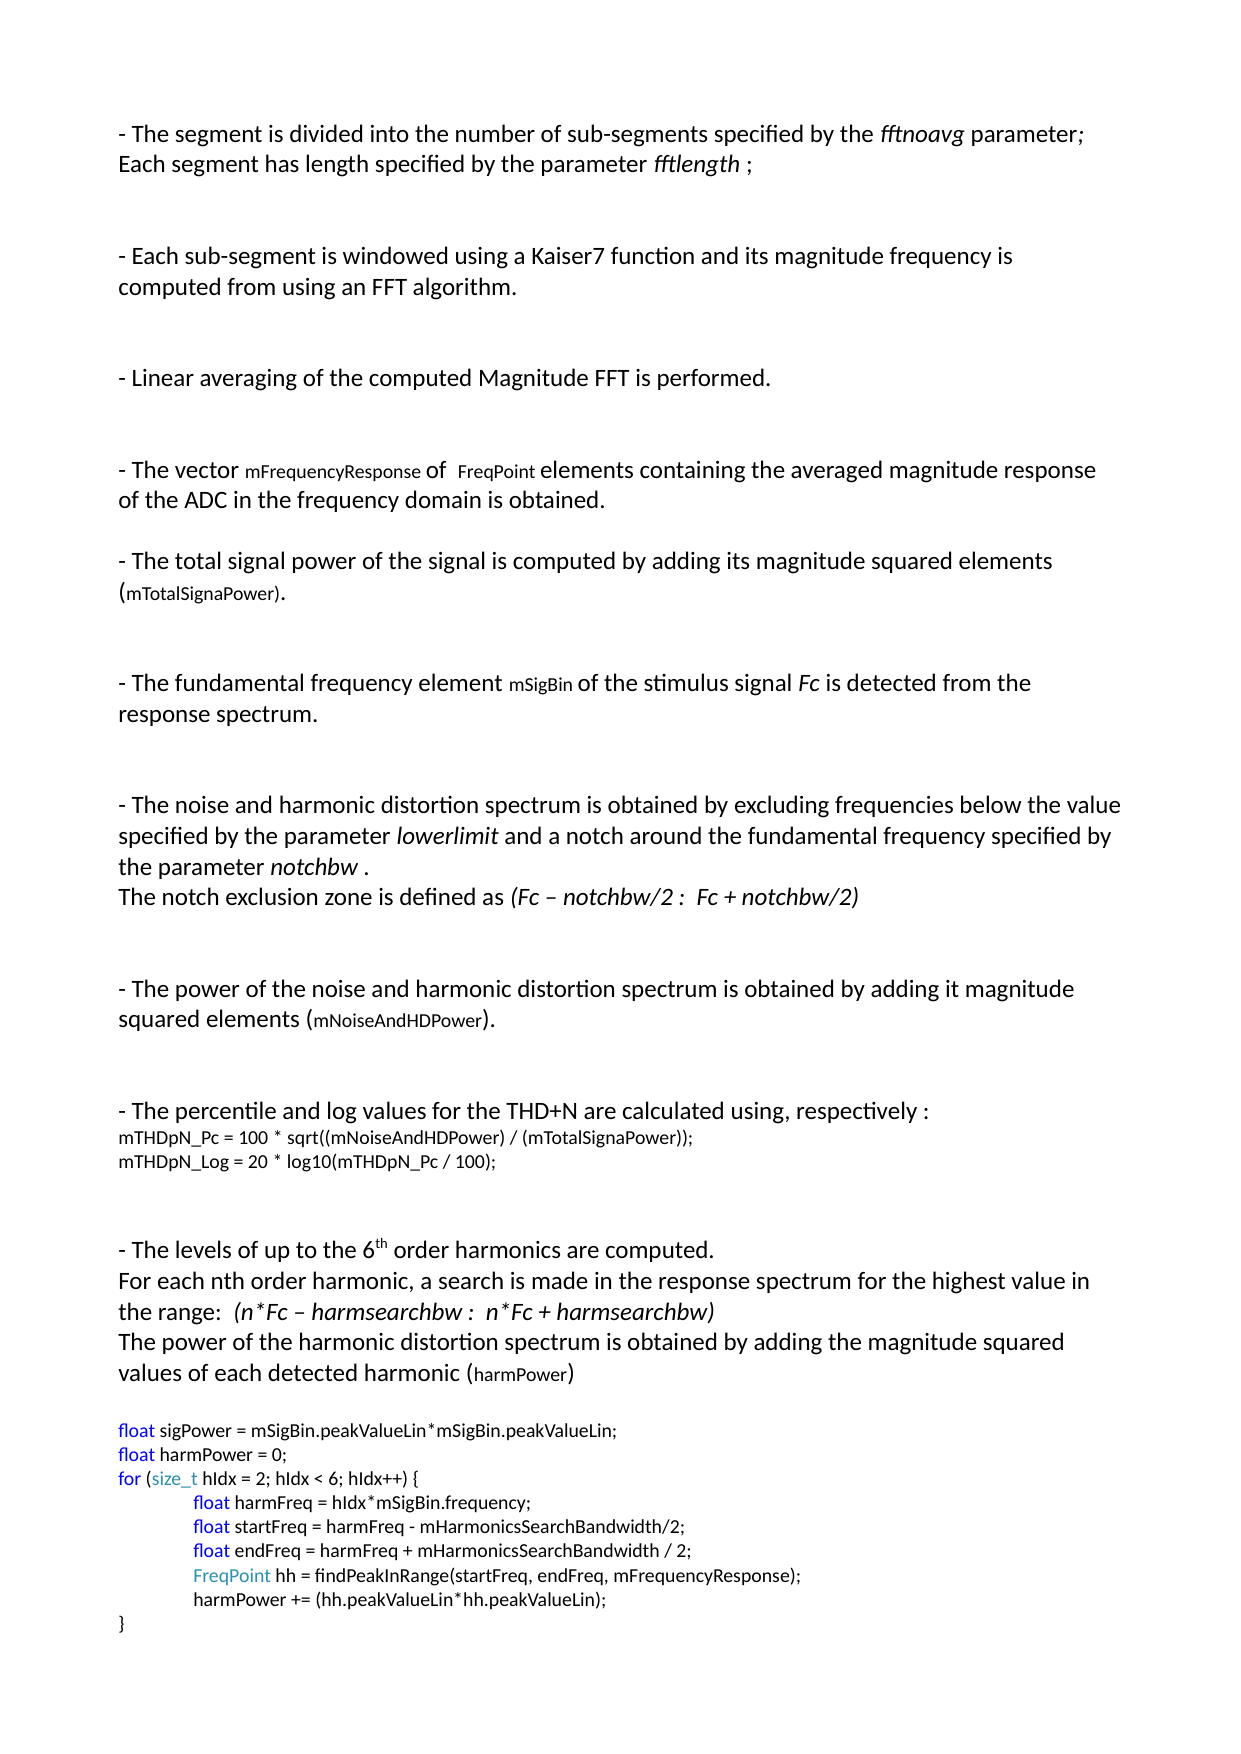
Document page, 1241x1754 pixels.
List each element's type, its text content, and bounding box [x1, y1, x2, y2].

text For each nth order harmonic, a search is made in the response spectrum for the highest value in the range: (n*Fc – harmsearchbw : n*Fc + harmsearchbw) [118, 1265, 1122, 1326]
text Each segment has length specified by the parameter fftlength ; [118, 149, 1122, 179]
text float endFreq = harmFreq + mHarmonicsSearchBandwidth / 2; [118, 1539, 1122, 1563]
text The power of the harmonic distortion spectrum is obtained by adding the magnitude squared values of each detected harmonic (harmPower) [118, 1326, 1122, 1387]
text - The power of the noise and harmonic distortion spectrum is obtained by adding it magnitude squared elements (mNoiseAndHDPower). [118, 973, 1122, 1034]
text for (size_t hIdx = 2; hIdx < 6; hIdx++) { [118, 1466, 1122, 1490]
text The notch exclusion zone is defined as (Fc – notchbw/2 : Fc + notchbw/2) [118, 881, 1122, 912]
text - The vector mFrequencyResponse of FreqPoint elements containing the averaged magnitude response of the ADC in the frequency domain is obtained. [118, 454, 1122, 515]
text float harmFreq = hIdx*mSigBin.frequency; [118, 1490, 1122, 1514]
text float startFreq = harmFreq - mHarmonicsSearchBandwidth/2; [118, 1514, 1122, 1539]
text mTHDpN_Pc = 100 * sqrt((mNoiseAndHDPower) / (mTotalSignaPower)); [118, 1125, 1122, 1149]
text - The segment is divided into the number of sub-segments specified by the fftnoavg parameter; [118, 118, 1122, 149]
text - Linear averaging of the computed Magnitude FFT is performed. [118, 362, 1122, 393]
text - The noise and harmonic distortion spectrum is obtained by excluding frequencies below the value specified by the parameter lowerlimit and a notch around the fundamental frequency specified by the parameter notchbw . [118, 789, 1122, 881]
text - The levels of up to the 6th order harmonics are computed. [118, 1235, 1122, 1265]
text mTHDpN_Log = 20 * log10(mTHDpN_Pc / 100); [118, 1149, 1122, 1174]
text } [118, 1611, 1122, 1635]
text - Each sub-segment is windowed using a Kaiser7 function and its magnitude frequency is computed from using an FFT algorithm. [118, 240, 1122, 301]
text float sigPower = mSigBin.peakValueLin*mSigBin.peakValueLin; [118, 1418, 1122, 1442]
text - The fundamental frequency element mSigBin of the stimulus signal Fc is detected from the response spectrum. [118, 667, 1122, 728]
text FreqPoint hh = findPeakInRange(startFreq, endFreq, mFrequencyResponse); [118, 1563, 1122, 1587]
text - The total signal power of the signal is computed by adding its magnitude squared elements (mTotalSignaPower). [118, 545, 1122, 606]
text float harmPower = 0; [118, 1442, 1122, 1466]
text - The percentile and log values for the THD+N are calculated using, respectively : [118, 1095, 1122, 1125]
text harmPower += (hh.peakValueLin*hh.peakValueLin); [118, 1587, 1122, 1611]
